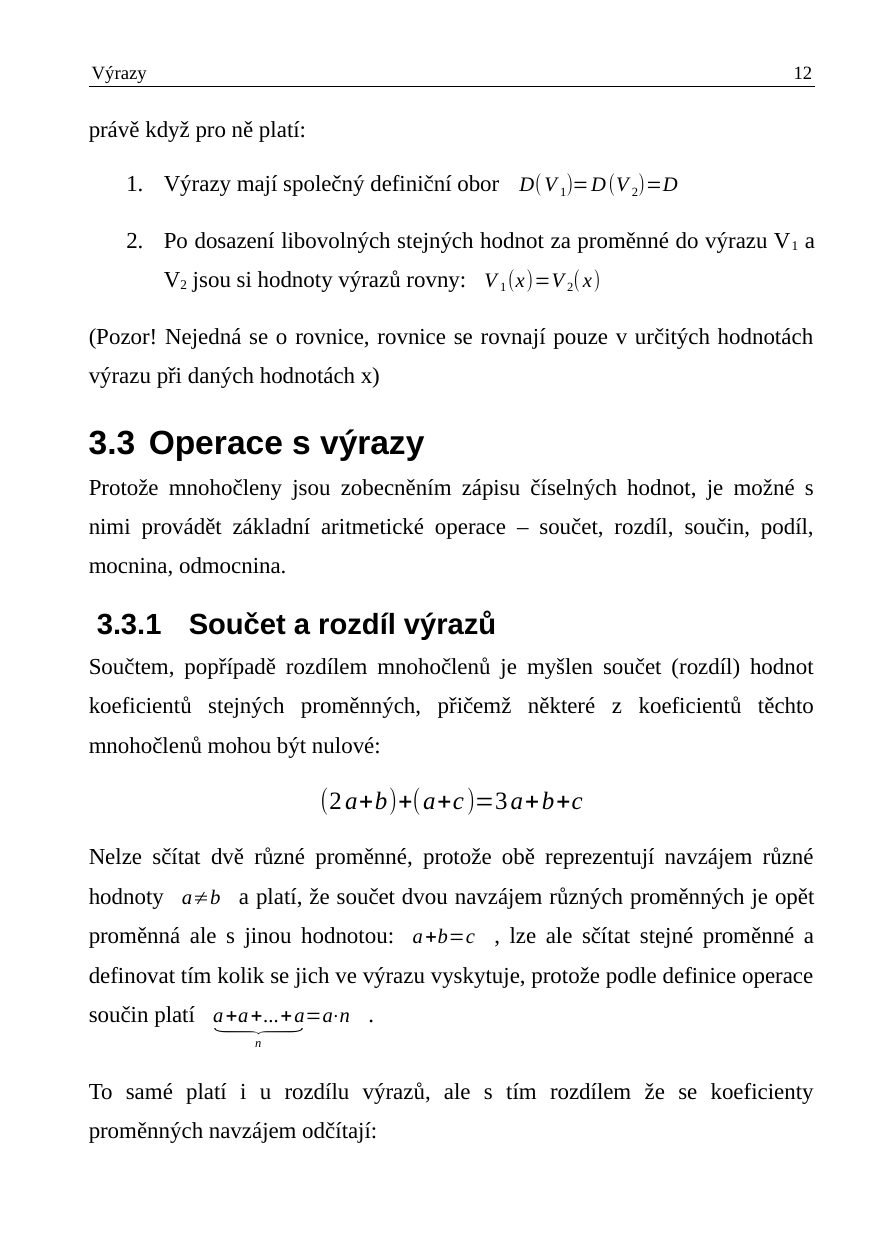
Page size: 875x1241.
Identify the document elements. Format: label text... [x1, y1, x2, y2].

subtitle Součet a rozdíl výrazů [65, 607, 815, 640]
text (Pozor! Nejedná se o rovnice, rovnice se rovnají pouze v určitých hodnotách výrazu při daných hodnotách x) [88, 323, 815, 388]
list Po dosazení libovolných stejných hodnot za proměnné do výrazu V1 a V2 jsou si hodnoty výrazů rovny: [126, 227, 815, 295]
text právě když pro ně platí: [88, 116, 815, 142]
subtitle Operace s výrazy [79, 422, 815, 461]
list Výrazy mají společný definiční obor [126, 170, 815, 199]
text To samé platí i u rozdílu výrazů, ale s tím rozdílem že se koeficienty proměnných navzájem odčítají: [88, 1078, 815, 1144]
text Součtem, popřípadě rozdílem mnohočlenů je myšlen součet (rozdíl) hodnot koeficientů stejných proměnných, přičemž některé z koeficientů těchto mnohočlenů mohou být nulové: [88, 653, 815, 758]
text Nelze sčítat dvě různé proměnné, protože obě reprezentují navzájem různé hodnotya platí, že součet dvou navzájem různých proměnných je opět proměnná ale s jinou hodnotou:, lze ale sčítat stejné proměnné a definovat tím kolik se jich ve výrazu vyskytuje, protože podle definice operace součin platí. [88, 843, 815, 1050]
text Protože mnohočleny jsou zobecněním zápisu číselných hodnot, je možné s nimi provádět základní aritmetické operace – součet, rozdíl, součin, podíl, mocnina, odmocnina. [88, 474, 815, 579]
